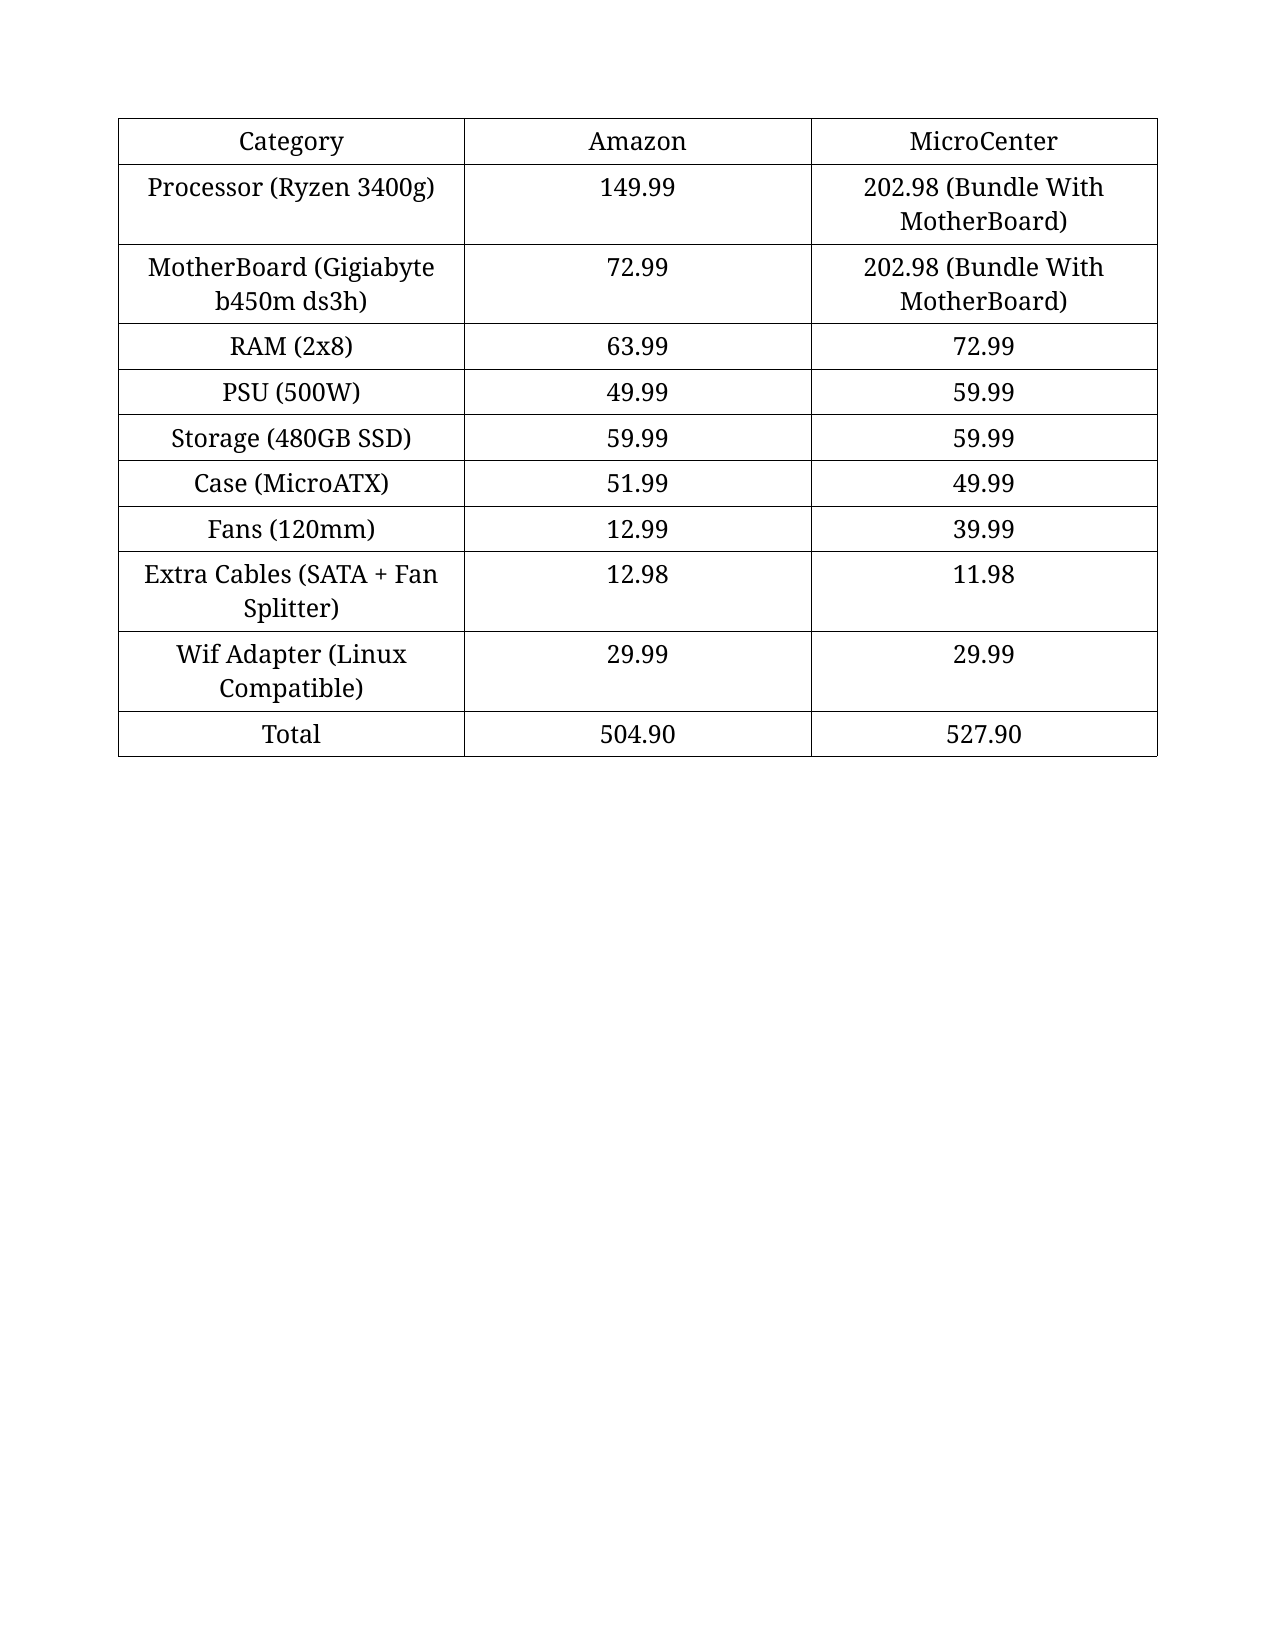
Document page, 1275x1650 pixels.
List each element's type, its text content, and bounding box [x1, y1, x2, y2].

table_cell 29.99 [465, 632, 811, 711]
table_cell Total [119, 712, 464, 756]
table_cell RAM (2x8) [119, 324, 464, 369]
table_cell 11.98 [812, 552, 1157, 631]
table_cell 59.99 [812, 370, 1157, 414]
table_cell 202.98 (Bundle With MotherBoard) [812, 165, 1157, 243]
table_cell 504.90 [465, 712, 811, 756]
table_cell 12.98 [465, 552, 811, 631]
table_cell Extra Cables (SATA + Fan Splitter) [119, 552, 464, 631]
table_cell Case (MicroATX) [119, 461, 464, 506]
table_cell Storage (480GB SSD) [119, 415, 464, 460]
table_cell 49.99 [812, 461, 1157, 506]
table_cell 72.99 [465, 245, 811, 323]
table_cell 49.99 [465, 370, 811, 414]
table_cell 12.99 [465, 507, 811, 551]
table_cell 51.99 [465, 461, 811, 506]
table_cell 59.99 [465, 415, 811, 460]
table_cell 39.99 [812, 507, 1157, 551]
table_cell 527.90 [812, 712, 1157, 756]
table_cell 59.99 [812, 415, 1157, 460]
table_header MicroCenter [812, 119, 1157, 164]
table_cell MotherBoard (Gigiabyte b450m ds3h) [119, 245, 464, 323]
table_header Amazon [465, 119, 811, 164]
table_cell 63.99 [465, 324, 811, 369]
table_cell Processor (Ryzen 3400g) [119, 165, 464, 243]
table_cell 202.98 (Bundle With MotherBoard) [812, 245, 1157, 323]
table_cell 149.99 [465, 165, 811, 243]
table_cell Fans (120mm) [119, 507, 464, 551]
table_cell 72.99 [812, 324, 1157, 369]
table_cell PSU (500W) [119, 370, 464, 414]
table_cell Wif Adapter (Linux Compatible) [119, 632, 464, 711]
table_cell 29.99 [812, 632, 1157, 711]
table_header Category [119, 119, 464, 164]
